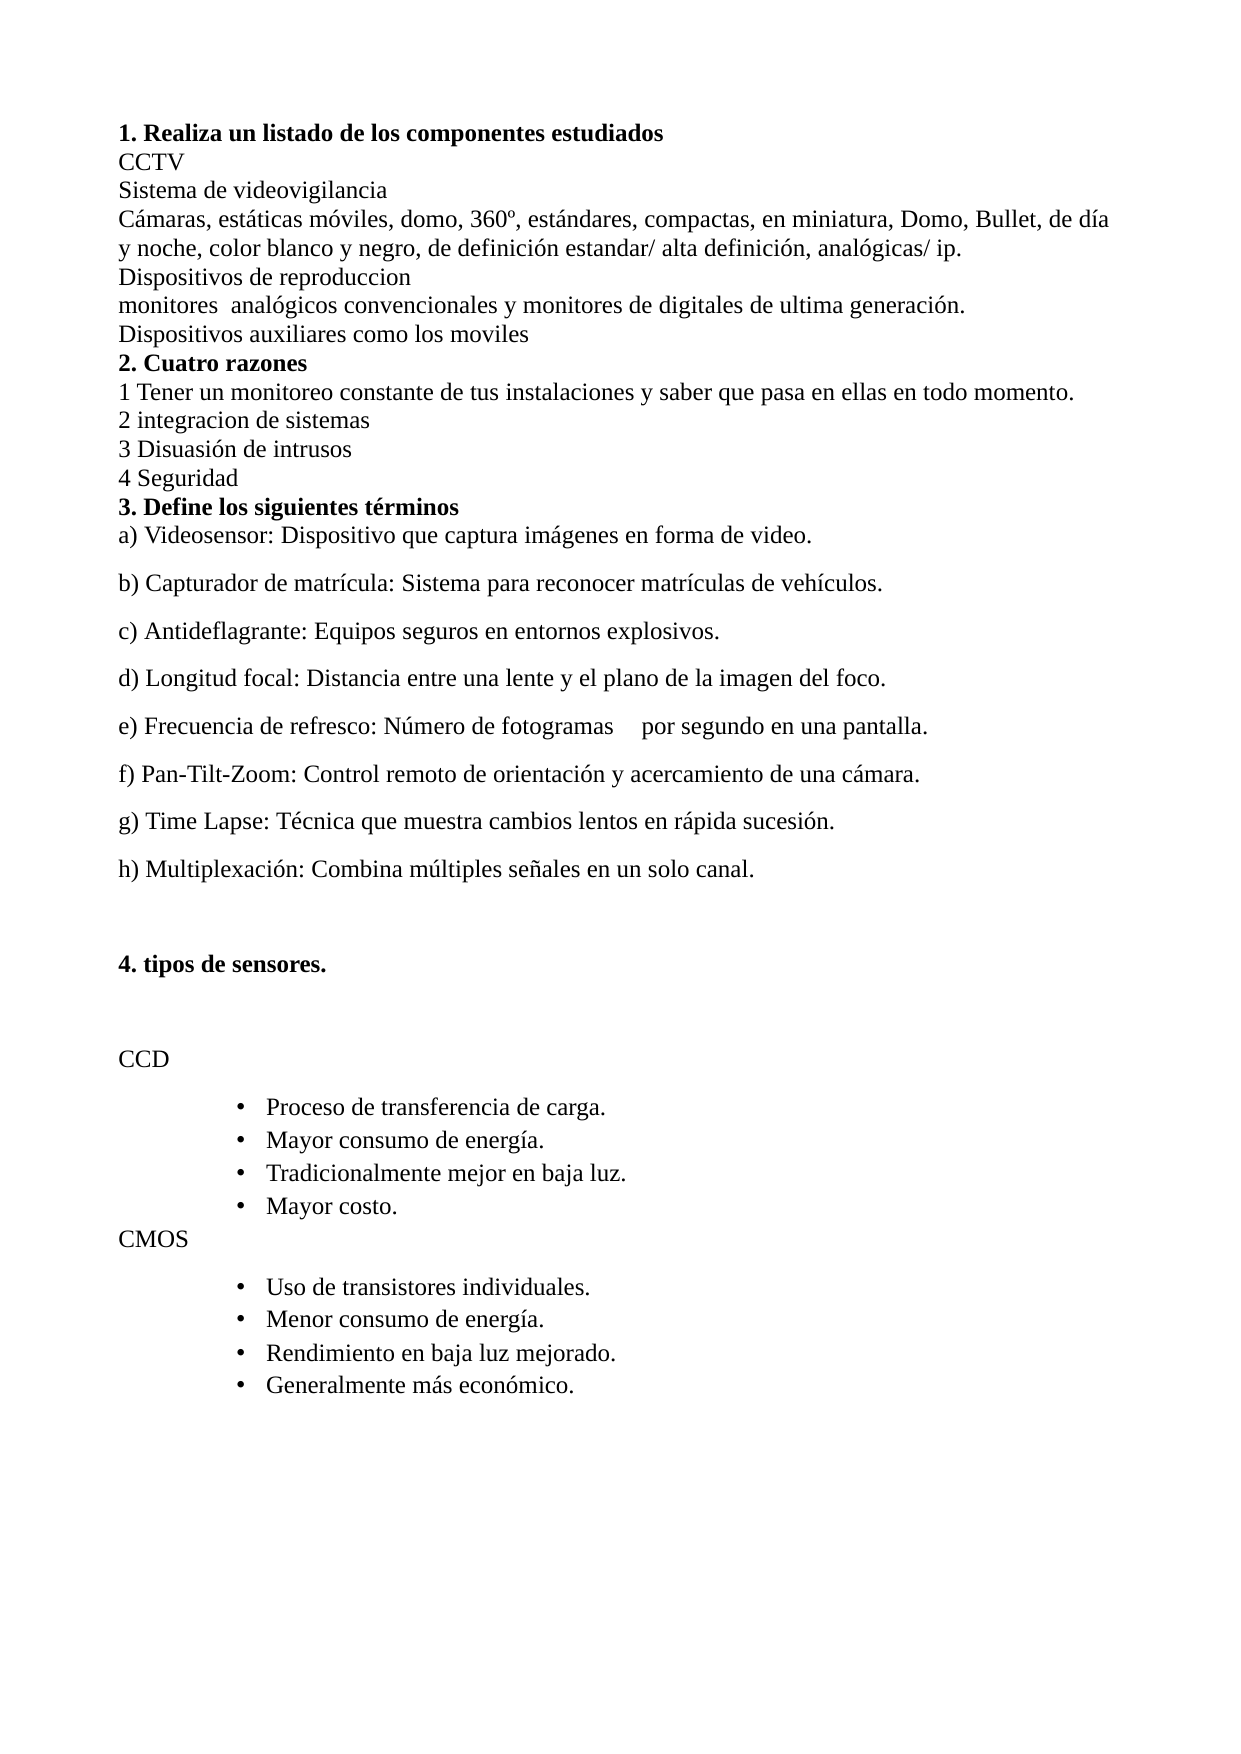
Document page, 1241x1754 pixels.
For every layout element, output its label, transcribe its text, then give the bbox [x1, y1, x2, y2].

text CMOS [118, 1224, 1122, 1253]
text 3 Disuasión de intrusos [118, 434, 1122, 463]
text 4. tipos de sensores. [118, 949, 1122, 978]
text CCD [118, 1044, 1122, 1073]
list Menor consumo de energía. [236, 1304, 1122, 1333]
text 4 Seguridad [118, 463, 1122, 492]
text d) Longitud focal: Distancia entre una lente y el plano de la imagen del foco. [118, 663, 1122, 692]
text 1 Tener un monitoreo constante de tus instalaciones y saber que pasa en ellas en todo momento. [118, 377, 1122, 406]
text Dispositivos auxiliares como los moviles [118, 319, 1122, 348]
text Cámaras, estáticas móviles, domo, 360º, estándares, compactas, en miniatura, Domo, Bullet, de día y noche, color blanco y negro, de definición estandar/ alta definición, analógicas/ ip. [118, 204, 1122, 262]
text e) Frecuencia de refresco: Número de fotogramas por segundo en una pantalla. [118, 711, 1122, 740]
text CCTV [118, 147, 1122, 176]
text 3. Define los siguientes términos [118, 492, 1122, 521]
list Rendimiento en baja luz mejorado. [236, 1338, 1122, 1366]
list Mayor consumo de energía. [236, 1125, 1122, 1154]
text monitores analógicos convencionales y monitores de digitales de ultima generación. [118, 291, 1122, 319]
text Sistema de videovigilancia [118, 176, 1122, 204]
list Tradicionalmente mejor en baja luz. [236, 1158, 1122, 1187]
text Dispositivos de reproduccion [118, 262, 1122, 291]
list Mayor costo. [236, 1191, 1122, 1220]
list Proceso de transferencia de carga. [236, 1092, 1122, 1121]
text c) Antideflagrante: Equipos seguros en entornos explosivos. [118, 616, 1122, 644]
list Generalmente más económico. [236, 1371, 1122, 1399]
text g) Time Lapse: Técnica que muestra cambios lentos en rápida sucesión. [118, 806, 1122, 835]
text 1. Realiza un listado de los componentes estudiados [118, 118, 1122, 147]
text h) Multiplexación: Combina múltiples señales en un solo canal. [118, 854, 1122, 883]
list Uso de transistores individuales. [236, 1272, 1122, 1300]
text f) Pan-Tilt-Zoom: Control remoto de orientación y acercamiento de una cámara. [118, 759, 1122, 787]
text 2 integracion de sistemas [118, 406, 1122, 434]
text b) Capturador de matrícula: Sistema para reconocer matrículas de vehículos. [118, 568, 1122, 597]
text 2. Cuatro razones [118, 348, 1122, 377]
text a) Videosensor: Dispositivo que captura imágenes en forma de video. [118, 521, 1122, 549]
